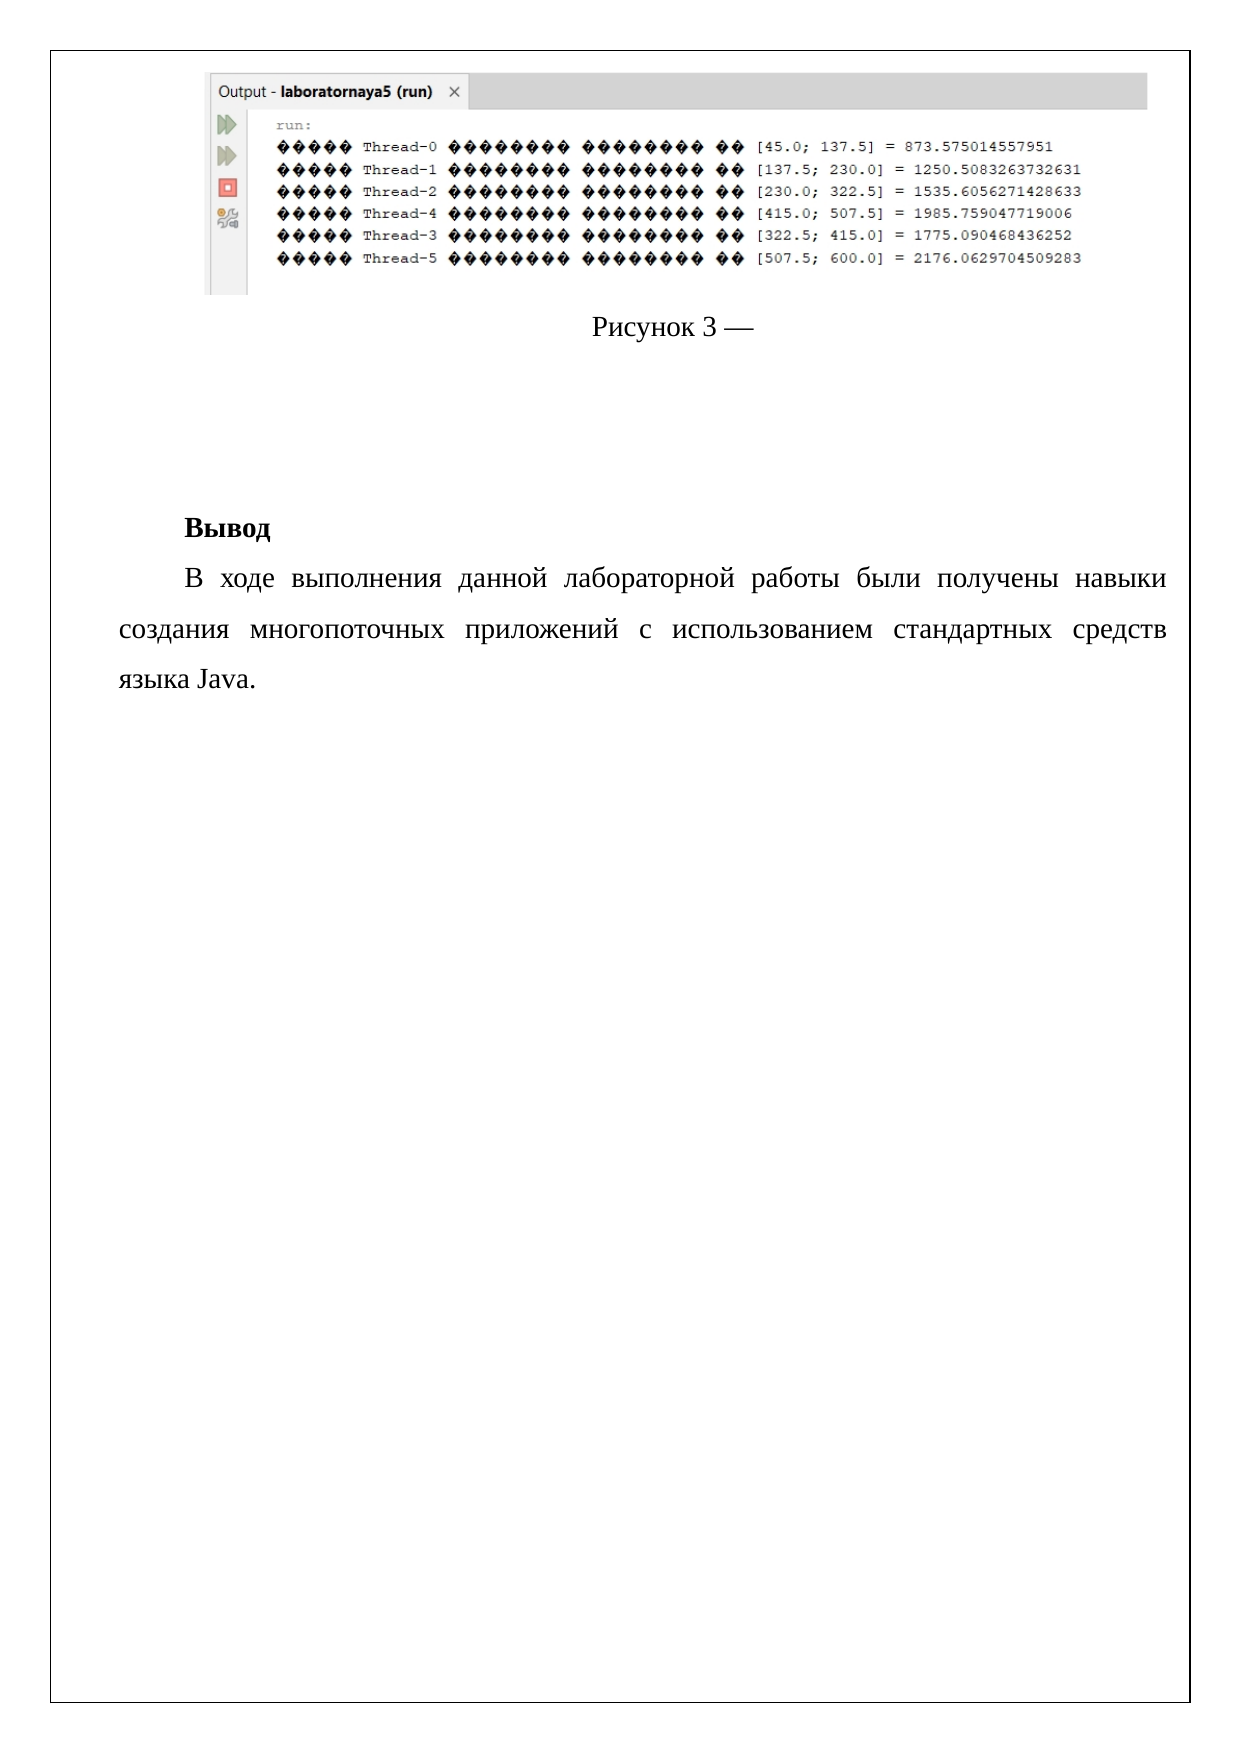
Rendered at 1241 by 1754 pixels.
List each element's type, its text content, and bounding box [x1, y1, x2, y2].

text Вывод [118, 510, 1168, 544]
text В ходе выполнения данной лабораторной работы были получены навыки создания многопоточных приложений c использованием стандартных средств языка Java. [118, 561, 1168, 695]
text Рисунок 3 — [118, 309, 1168, 343]
